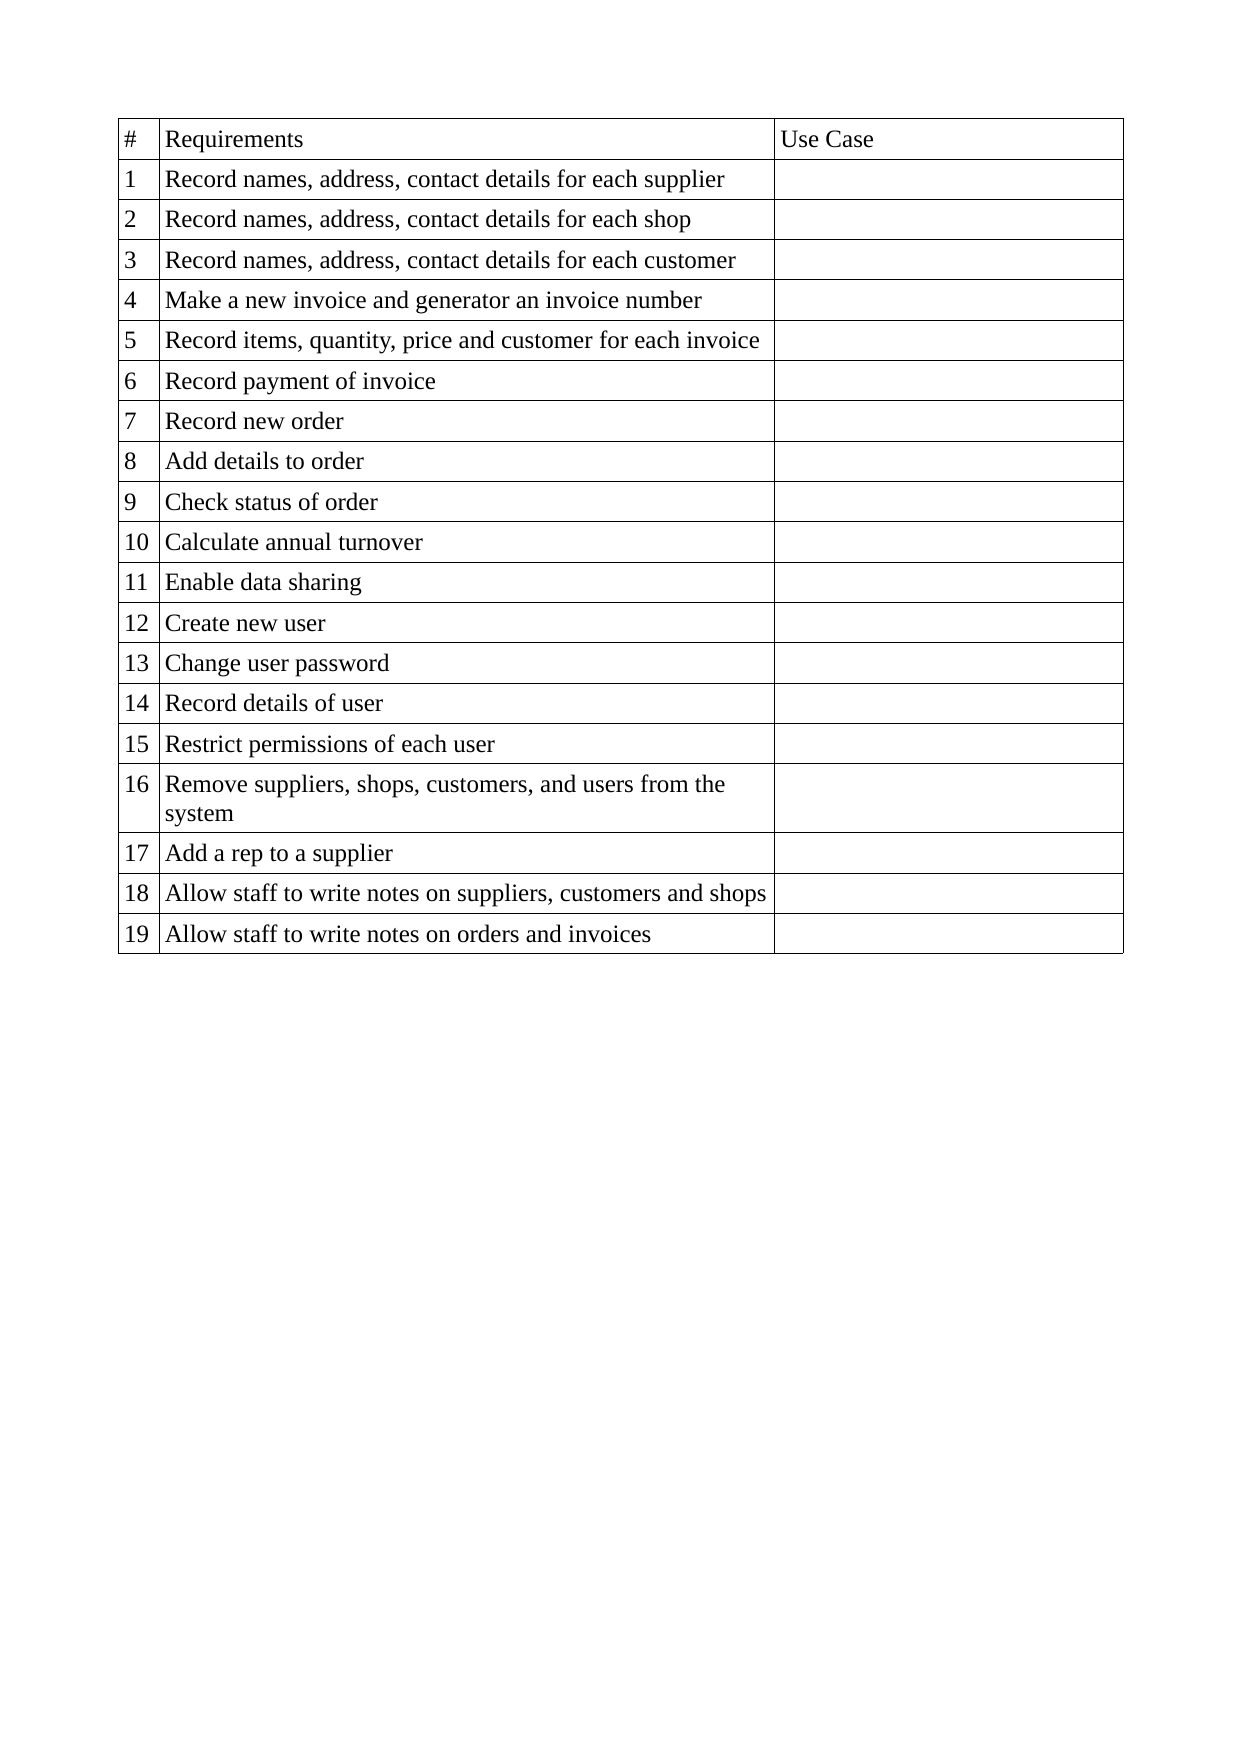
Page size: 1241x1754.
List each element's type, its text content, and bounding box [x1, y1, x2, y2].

table_cell Record names, address, contact details for each shop [160, 200, 774, 239]
table_cell [775, 160, 1123, 199]
table_cell [775, 914, 1123, 953]
table_cell 16 [119, 764, 159, 832]
table_cell Record new order [160, 401, 774, 441]
table_cell 5 [119, 321, 159, 360]
table_cell 12 [119, 603, 159, 642]
table_cell [775, 321, 1123, 360]
table_cell [775, 563, 1123, 602]
table_cell [775, 361, 1123, 400]
table_cell [775, 684, 1123, 723]
table_cell 2 [119, 200, 159, 239]
table_cell 4 [119, 280, 159, 320]
table_cell [775, 280, 1123, 320]
table_cell Create new user [160, 603, 774, 642]
table_cell Add details to order [160, 442, 774, 481]
table_cell 17 [119, 833, 159, 872]
table_cell [775, 833, 1123, 872]
table_cell 14 [119, 684, 159, 723]
table_cell Allow staff to write notes on orders and invoices [160, 914, 774, 953]
table_cell Change user password [160, 643, 774, 682]
table_cell Add a rep to a supplier [160, 833, 774, 872]
table_cell 11 [119, 563, 159, 602]
table_cell Record names, address, contact details for each customer [160, 240, 774, 279]
table_cell 15 [119, 724, 159, 763]
table_cell Record names, address, contact details for each supplier [160, 160, 774, 199]
table_cell Calculate annual turnover [160, 522, 774, 562]
table_cell Record details of user [160, 684, 774, 723]
table_cell 18 [119, 874, 159, 913]
table_cell 6 [119, 361, 159, 400]
table_cell [775, 522, 1123, 562]
table_cell 9 [119, 482, 159, 521]
table_cell 1 [119, 160, 159, 199]
table_cell Remove suppliers, shops, customers, and users from the system [160, 764, 774, 832]
table_cell 13 [119, 643, 159, 682]
table_cell 19 [119, 914, 159, 953]
table_cell 10 [119, 522, 159, 562]
table_cell [775, 200, 1123, 239]
table_header # [119, 119, 159, 158]
table_cell [775, 764, 1123, 832]
table_cell [775, 482, 1123, 521]
table_cell Record payment of invoice [160, 361, 774, 400]
table_cell [775, 240, 1123, 279]
table_cell Check status of order [160, 482, 774, 521]
table_cell 8 [119, 442, 159, 481]
table_cell [775, 643, 1123, 682]
table_cell Allow staff to write notes on suppliers, customers and shops [160, 874, 774, 913]
table_cell Enable data sharing [160, 563, 774, 602]
table_cell [775, 724, 1123, 763]
table_cell [775, 401, 1123, 441]
table_header Use Case [775, 119, 1123, 158]
table_cell 7 [119, 401, 159, 441]
table_cell [775, 442, 1123, 481]
table_cell 3 [119, 240, 159, 279]
table_cell Make a new invoice and generator an invoice number [160, 280, 774, 320]
table_cell [775, 603, 1123, 642]
table_cell Record items, quantity, price and customer for each invoice [160, 321, 774, 360]
table_cell [775, 874, 1123, 913]
table_header Requirements [160, 119, 774, 158]
table_cell Restrict permissions of each user [160, 724, 774, 763]
